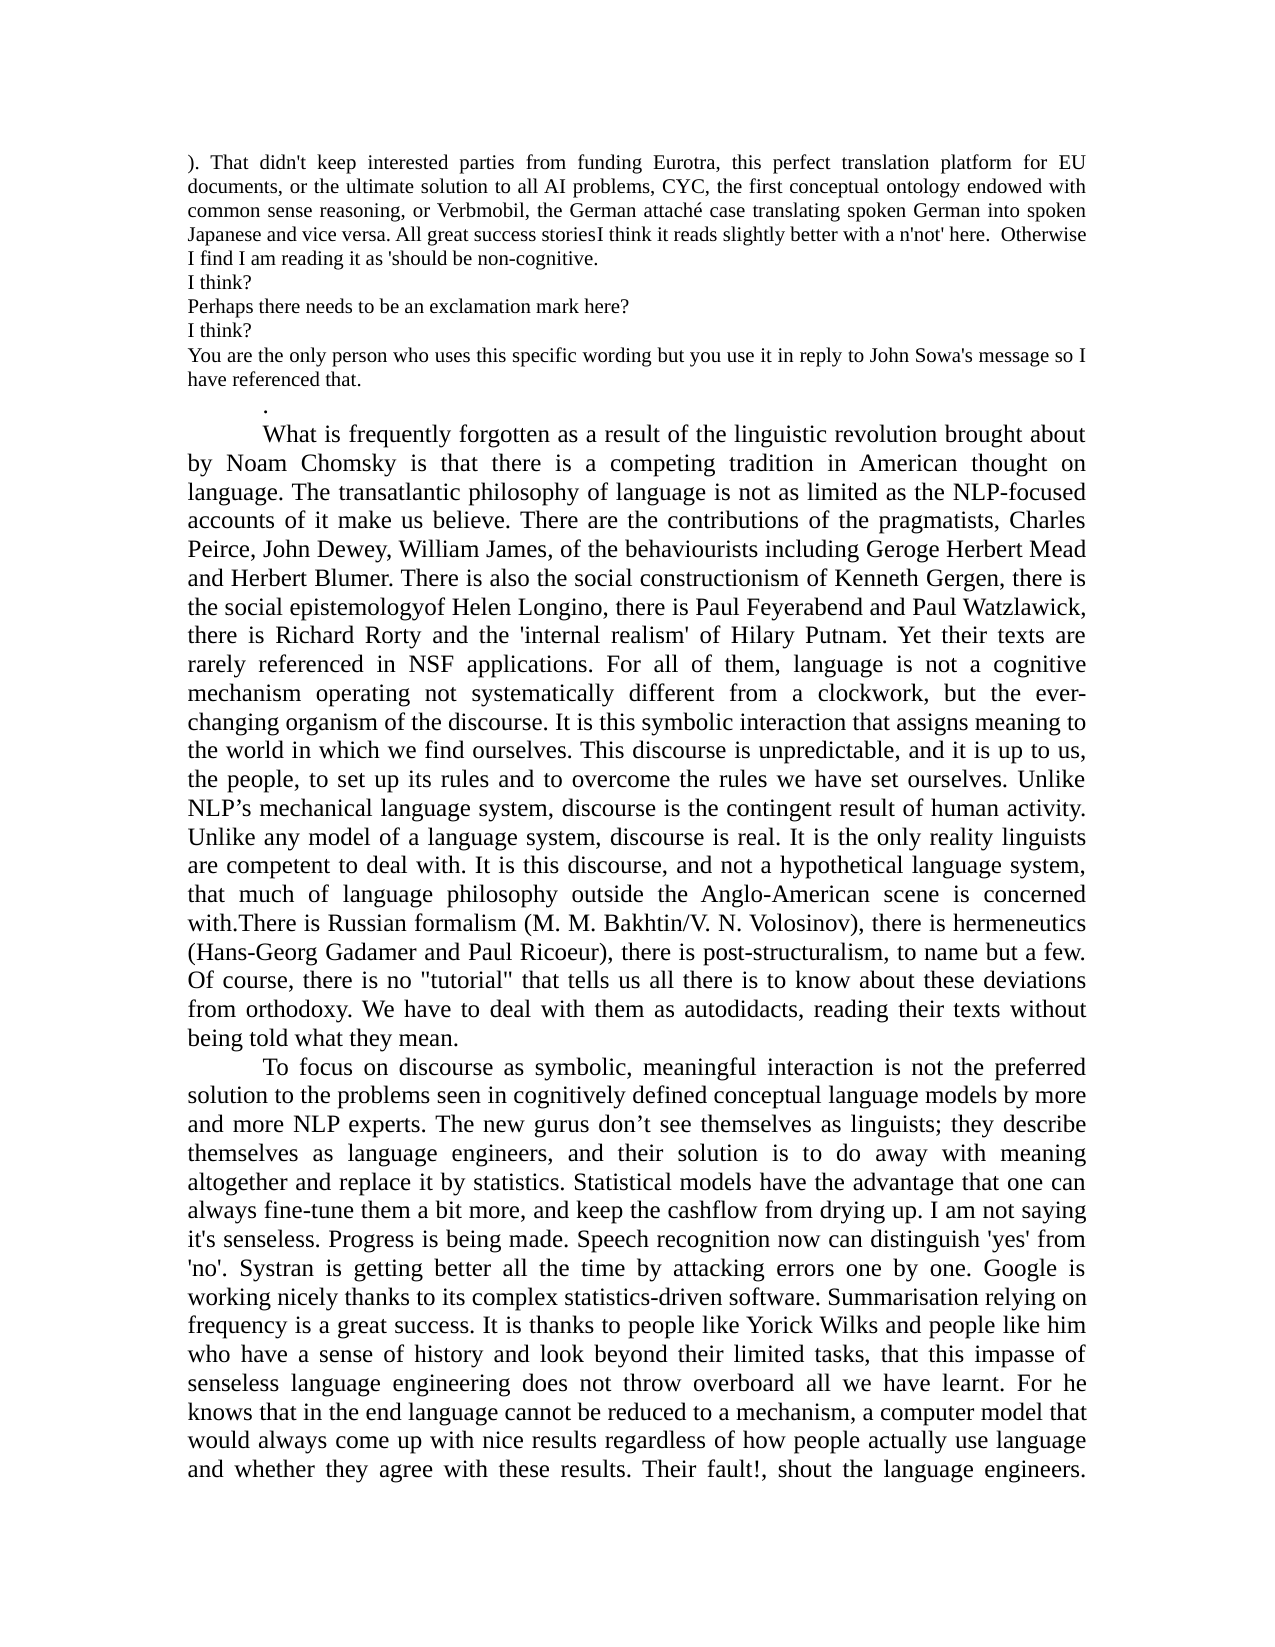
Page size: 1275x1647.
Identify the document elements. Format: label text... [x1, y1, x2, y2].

text I think? [187, 270, 1087, 294]
text What is frequently forgotten as a result of the linguistic revolution brought about by Noam Chomsky is that there is a competing tradition in American thought on language. The transatlantic philosophy of language is not as limited as the NLP-focused accounts of it make us believe. There are the contributions of the pragmatists, Charles Peirce, John Dewey, William James, of the behaviourists including Geroge Herbert Mead and Herbert Blumer. There is also the social constructionism of Kenneth Gergen, there is the social epistemologyof Helen Longino, there is Paul Feyerabend and Paul Watzlawick, there is Richard Rorty and the 'internal realism' of Hilary Putnam. Yet their texts are rarely referenced in NSF applications. For all of them, language is not a cognitive mechanism operating not systematically different from a clockwork, but the ever-changing organism of the discourse. It is this symbolic interaction that assigns meaning to the world in which we find ourselves. This discourse is unpredictable, and it is up to us, the people, to set up its rules and to overcome the rules we have set ourselves. Unlike NLP’s mechanical language system, discourse is the contingent result of human activity. Unlike any model of a language system, discourse is real. It is the only reality linguists are competent to deal with. It is this discourse, and not a hypothetical language system, that much of language philosophy outside the Anglo-American scene is concerned with.There is Russian formalism (M. M. Bakhtin/V. N. Volosinov), there is hermeneutics (Hans-Georg Gadamer and Paul Ricoeur), there is post-structuralism, to name but a few. Of course, there is no "tutorial" that tells us all there is to know about these deviations from orthodoxy. We have to deal with them as autodidacts, reading their texts without being told what they mean. [187, 419, 1087, 1052]
text To focus on discourse as symbolic, meaningful interaction is not the preferred solution to the problems seen in cognitively defined conceptual language models by more and more NLP experts. The new gurus don’t see themselves as linguists; they describe themselves as language engineers, and their solution is to do away with meaning altogether and replace it by statistics. Statistical models have the advantage that one can always fine-tune them a bit more, and keep the cashflow from drying up. I am not saying it's senseless. Progress is being made. Speech recognition now can distinguish 'yes' from 'no'. Systran is getting better all the time by attacking errors one by one. Google is working nicely thanks to its complex statistics-driven software. Summarisation relying on frequency is a great success. It is thanks to people like Yorick Wilks and people like him who have a sense of history and look beyond their limited tasks, that this impasse of senseless language engineering does not throw overboard all we have learnt. For he knows that in the end language cannot be reduced to a mechanism, a computer model that would always come up with nice results regardless of how people actually use language and whether they agree with these results. Their fault!, shout the language engineers. [187, 1052, 1087, 1483]
text . [187, 391, 1087, 419]
text I think? [187, 318, 1087, 342]
text ). That didn't keep interested parties from funding Eurotra, this perfect translation platform for EU documents, or the ultimate solution to all AI problems, CYC, the first conceptual ontology endowed with common sense reasoning, or Verbmobil, the German attaché case translating spoken German into spoken Japanese and vice versa. All great success storiesI think it reads slightly better with a n'not' here. Otherwise I find I am reading it as 'should be non-cognitive. [187, 150, 1087, 270]
text You are the only person who uses this specific wording but you use it in reply to John Sowa's message so I have referenced that. [187, 342, 1087, 391]
text Perhaps there needs to be an exclamation mark here? [187, 294, 1087, 318]
